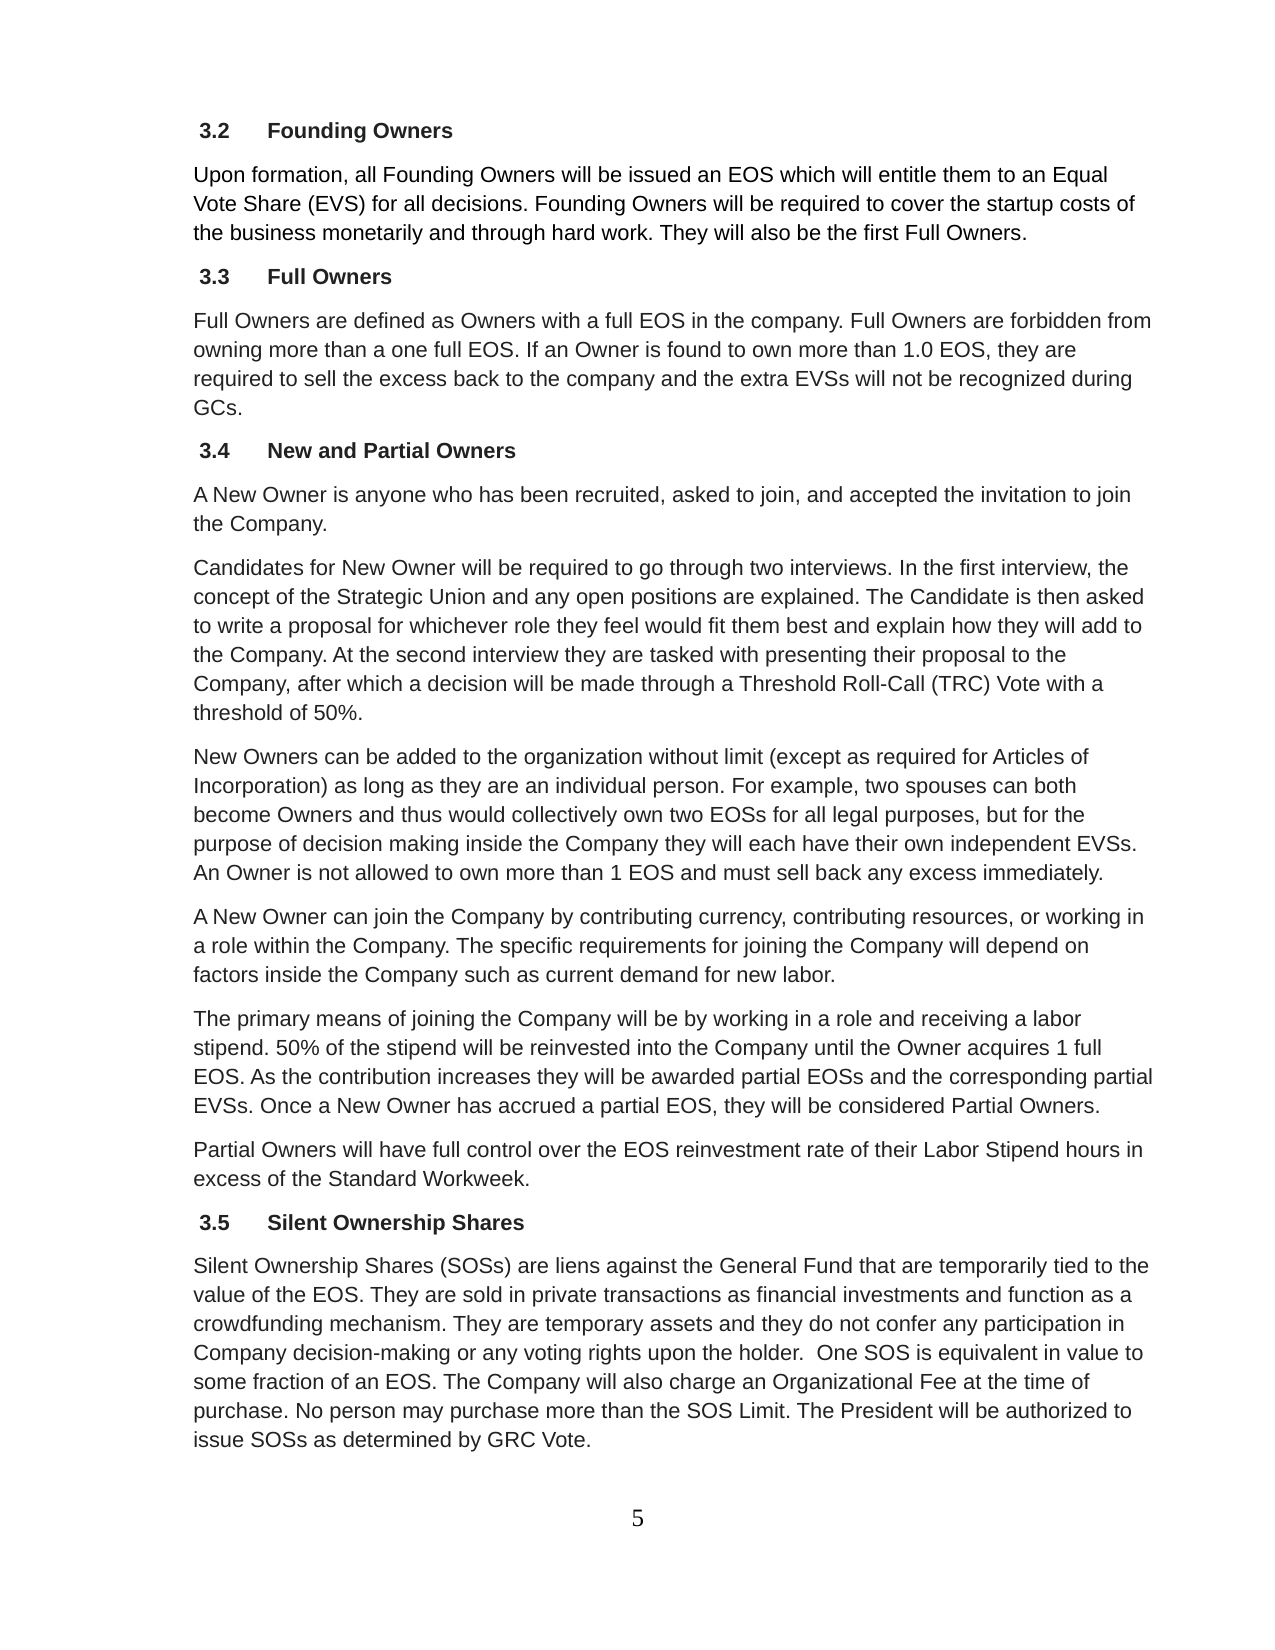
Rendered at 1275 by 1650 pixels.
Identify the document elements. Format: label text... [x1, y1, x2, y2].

subtitle New and Partial Owners [193, 438, 1157, 463]
list Candidates for New Owner will be required to go through two interviews. In the first interview, the concept of the Strategic Union and any open positions are explained. The Candidate is then asked to write a proposal for whichever role they feel would fit them best and explain how they will add to the Company. At the second interview they are tasked with presenting their proposal to the Company, after which a decision will be made through a Threshold Roll-Call (TRC) Vote with a threshold of 50%. [156, 555, 1157, 725]
list Full Owners are defined as Owners with a full EOS in the company. Full Owners are forbidden from owning more than a one full EOS. If an Owner is found to own more than 1.0 EOS, they are required to sell the excess back to the company and the extra EVSs will not be recognized during GCs. [193, 307, 1157, 419]
list The primary means of joining the Company will be by working in a role and receiving a labor stipend. 50% of the stipend will be reinvested into the Company until the Owner acquires 1 full EOS. As the contribution increases they will be awarded partial EOSs and the corresponding partial EVSs. Once a New Owner has accrued a partial EOS, they will be considered Partial Owners. [193, 1006, 1157, 1118]
list Silent Ownership Shares (SOSs) are liens against the General Fund that are temporarily tied to the value of the EOS. They are sold in private transactions as financial investments and function as a crowdfunding mechanism. They are temporary assets and they do not confer any participation in Company decision-making or any voting rights upon the holder. One SOS is equivalent in value to some fraction of an EOS. The Company will also charge an Organizational Fee at the time of purchase. No person may purchase more than the SOS Limit. The President will be authorized to issue SOSs as determined by GRC Vote. [193, 1253, 1157, 1452]
list A New Owner is anyone who has been recruited, asked to join, and accepted the invitation to join the Company. [156, 482, 1157, 536]
subtitle Silent Ownership Shares [193, 1209, 1157, 1234]
subtitle Full Owners [193, 263, 1157, 289]
list New Owners can be added to the organization without limit (except as required for Articles of Incorporation) as long as they are an individual person. For example, two spouses can both become Owners and thus would collectively own two EOSs for all legal purposes, but for the purpose of decision making inside the Company they will each have their own independent EVSs. An Owner is not allowed to own more than 1 EOS and must sell back any excess immediately. [156, 744, 1157, 885]
list Partial Owners will have full control over the EOS reinvestment rate of their Labor Stipend hours in excess of the Standard Workweek. [193, 1136, 1157, 1191]
list Upon formation, all Founding Owners will be issued an EOS which will entitle them to an Equal Vote Share (EVS) for all decisions. Founding Owners will be required to cover the startup costs of the business monetarily and through hard work. They will also be the first Full Owners. [193, 162, 1157, 245]
list A New Owner can join the Company by contributing currency, contributing resources, or working in a role within the Company. The specific requirements for joining the Company will depend on factors inside the Company such as current demand for new labor. [156, 904, 1157, 987]
subtitle Founding Owners [193, 118, 1157, 143]
